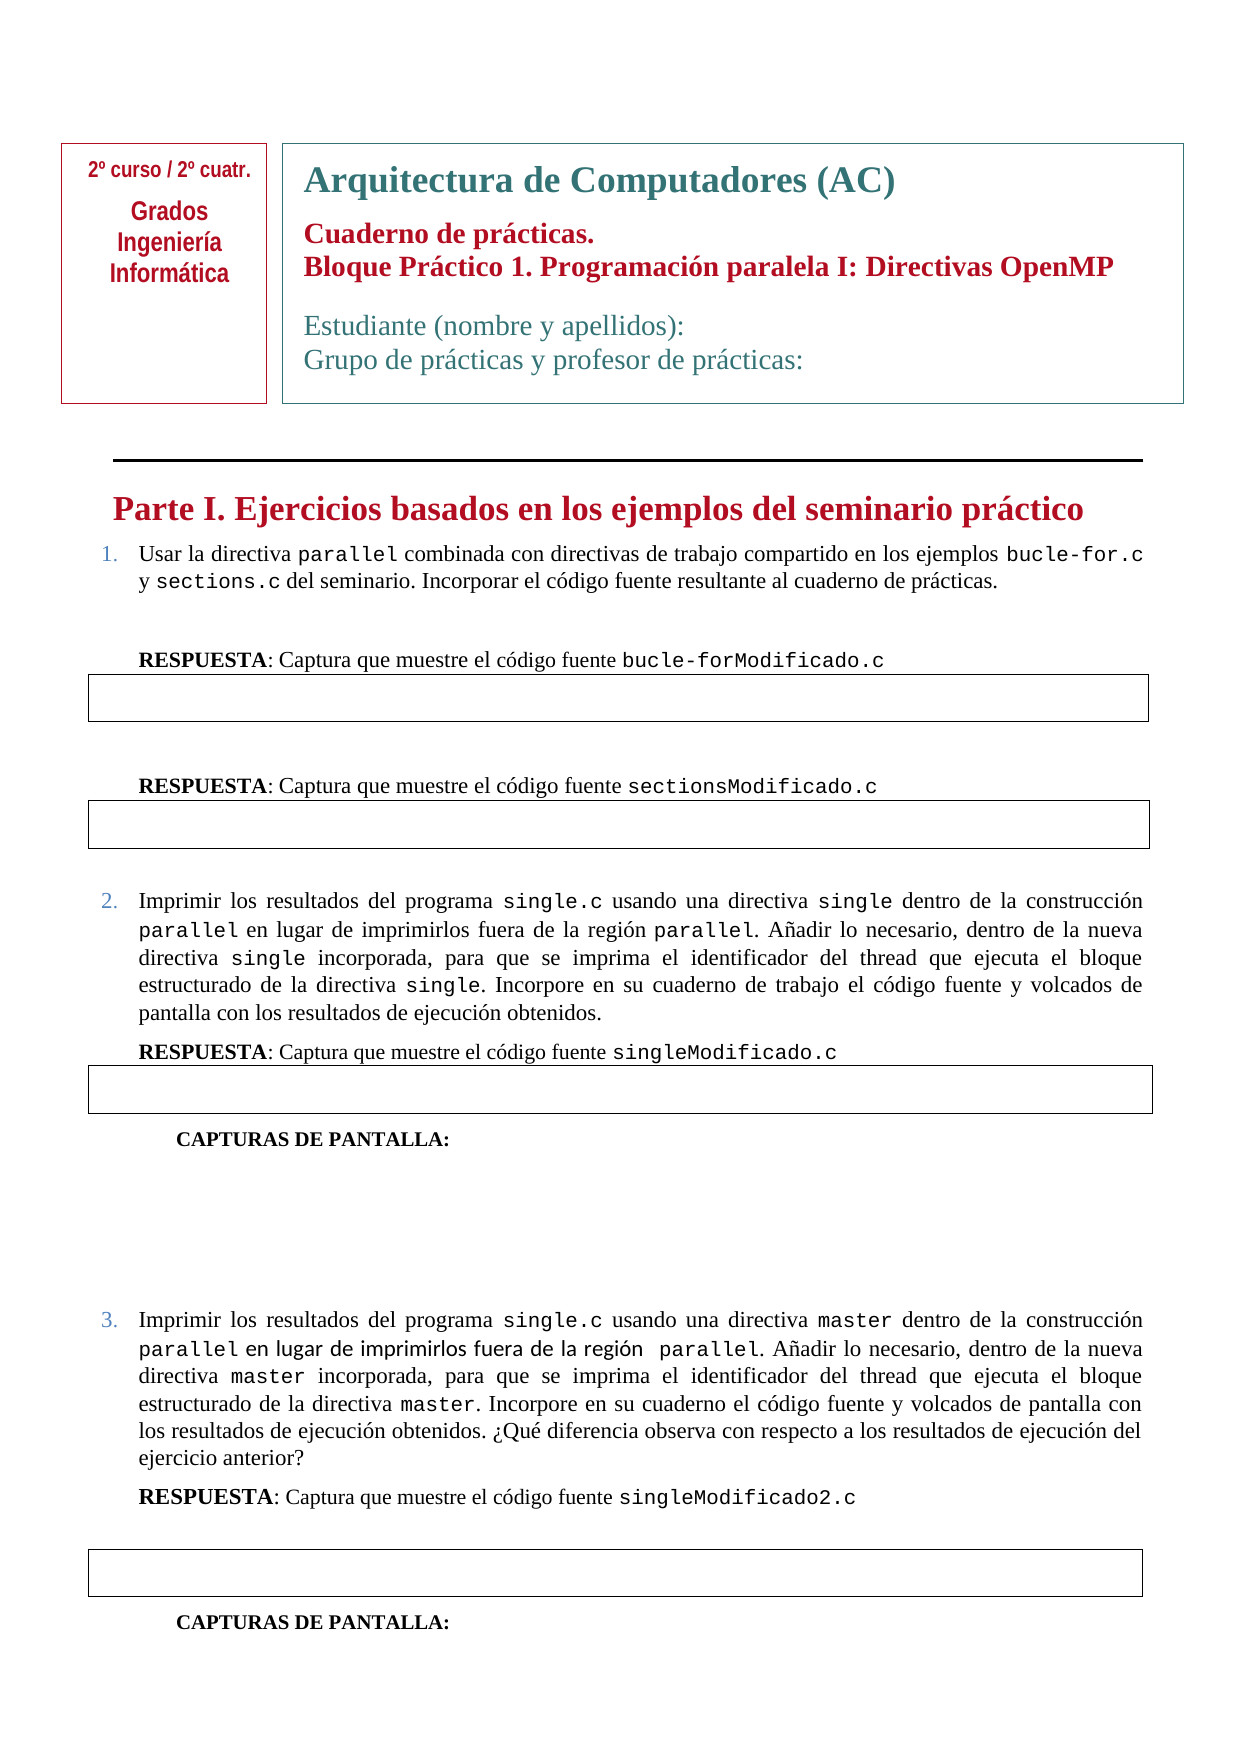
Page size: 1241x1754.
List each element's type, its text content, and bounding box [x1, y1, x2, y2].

text RESPUESTA: Captura que muestre el código fuente singleModificado2.c [138, 1483, 1143, 1510]
table_header [89, 1066, 1152, 1113]
table_header [89, 801, 1149, 848]
text RESPUESTA: Captura que muestre el código fuente sectionsModificado.c [138, 772, 1143, 800]
table_header Arquitectura de Computadores (AC) Cuaderno de prácticas. Bloque Práctico 1. Programación paralela I: Directivas OpenMP Estudiante (nombre y apellidos): Grupo de prácticas y profesor de prácticas: [283, 144, 1183, 403]
table_header [89, 675, 1148, 721]
list Usar la directiva parallel combinada con directivas de trabajo compartido en los ejemplos bucle-for.c y sections.c del seminario. Incorporar el código fuente resultante al cuaderno de prácticas. [101, 540, 1143, 595]
subtitle Parte I. Ejercicios basados en los ejemplos del seminario práctico [113, 487, 1143, 527]
list Imprimir los resultados del programa single.c usando una directiva master dentro de la construcción parallel en lugar de imprimirlos fuera de la región parallel. Añadir lo necesario, dentro de la nueva directiva master incorporada, para que se imprima el identificador del thread que ejecuta el bloque estructurado de la directiva master. Incorpore en su cuaderno el código fuente y volcados de pantalla con los resultados de ejecución obtenidos. ¿Qué diferencia observa con respecto a los resultados de ejecución del ejercicio anterior? [101, 1306, 1143, 1470]
table_header [89, 1550, 1142, 1596]
text CAPTURAS DE PANTALLA: [176, 1610, 1143, 1634]
table_header [267, 143, 282, 403]
table_header 2º curso / 2º cuatr. Grados Ingeniería Informática [62, 144, 266, 403]
text RESPUESTA: Captura que muestre el código fuente singleModificado.c [138, 1038, 1143, 1065]
text CAPTURAS DE PANTALLA: [176, 1127, 1143, 1151]
list Imprimir los resultados del programa single.c usando una directiva single dentro de la construcción parallel en lugar de imprimirlos fuera de la región parallel. Añadir lo necesario, dentro de la nueva directiva single incorporada, para que se imprima el identificador del thread que ejecuta el bloque estructurado de la directiva single. Incorpore en su cuaderno de trabajo el código fuente y volcados de pantalla con los resultados de ejecución obtenidos. [101, 887, 1143, 1025]
text RESPUESTA: Captura que muestre el código fuente bucle-forModificado.c [138, 646, 1143, 673]
